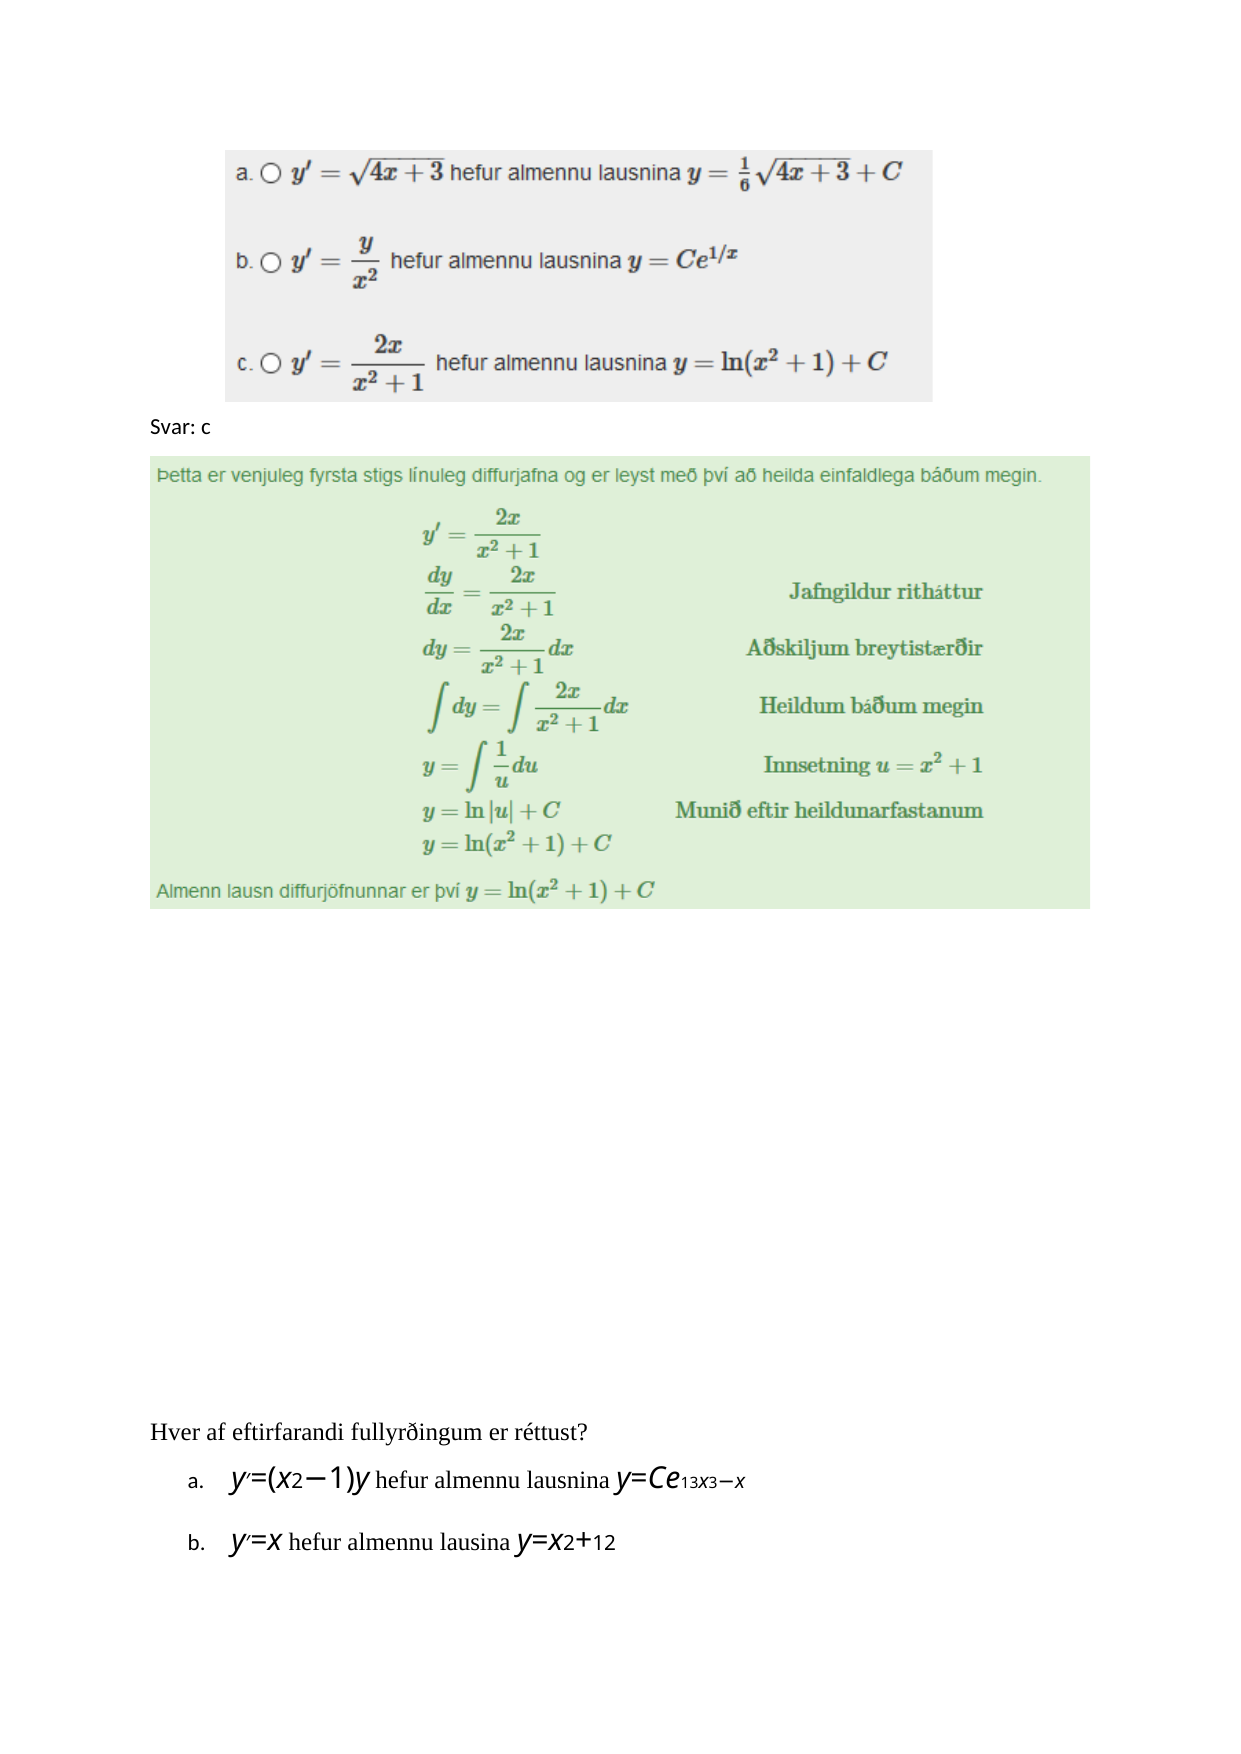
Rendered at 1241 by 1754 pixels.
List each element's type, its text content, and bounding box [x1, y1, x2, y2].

text Svar: c [150, 412, 1090, 440]
list y′=(x2−1)y hefur almennu lausnina y=Ce13x3−x [187, 1456, 1090, 1497]
picture [150, 456, 1091, 909]
picture [225, 150, 933, 402]
text Hver af eftirfarandi fullyrðingum er réttust? [150, 1417, 1090, 1446]
list y′=x hefur almennu lausina y=x2+12 [187, 1518, 1090, 1559]
